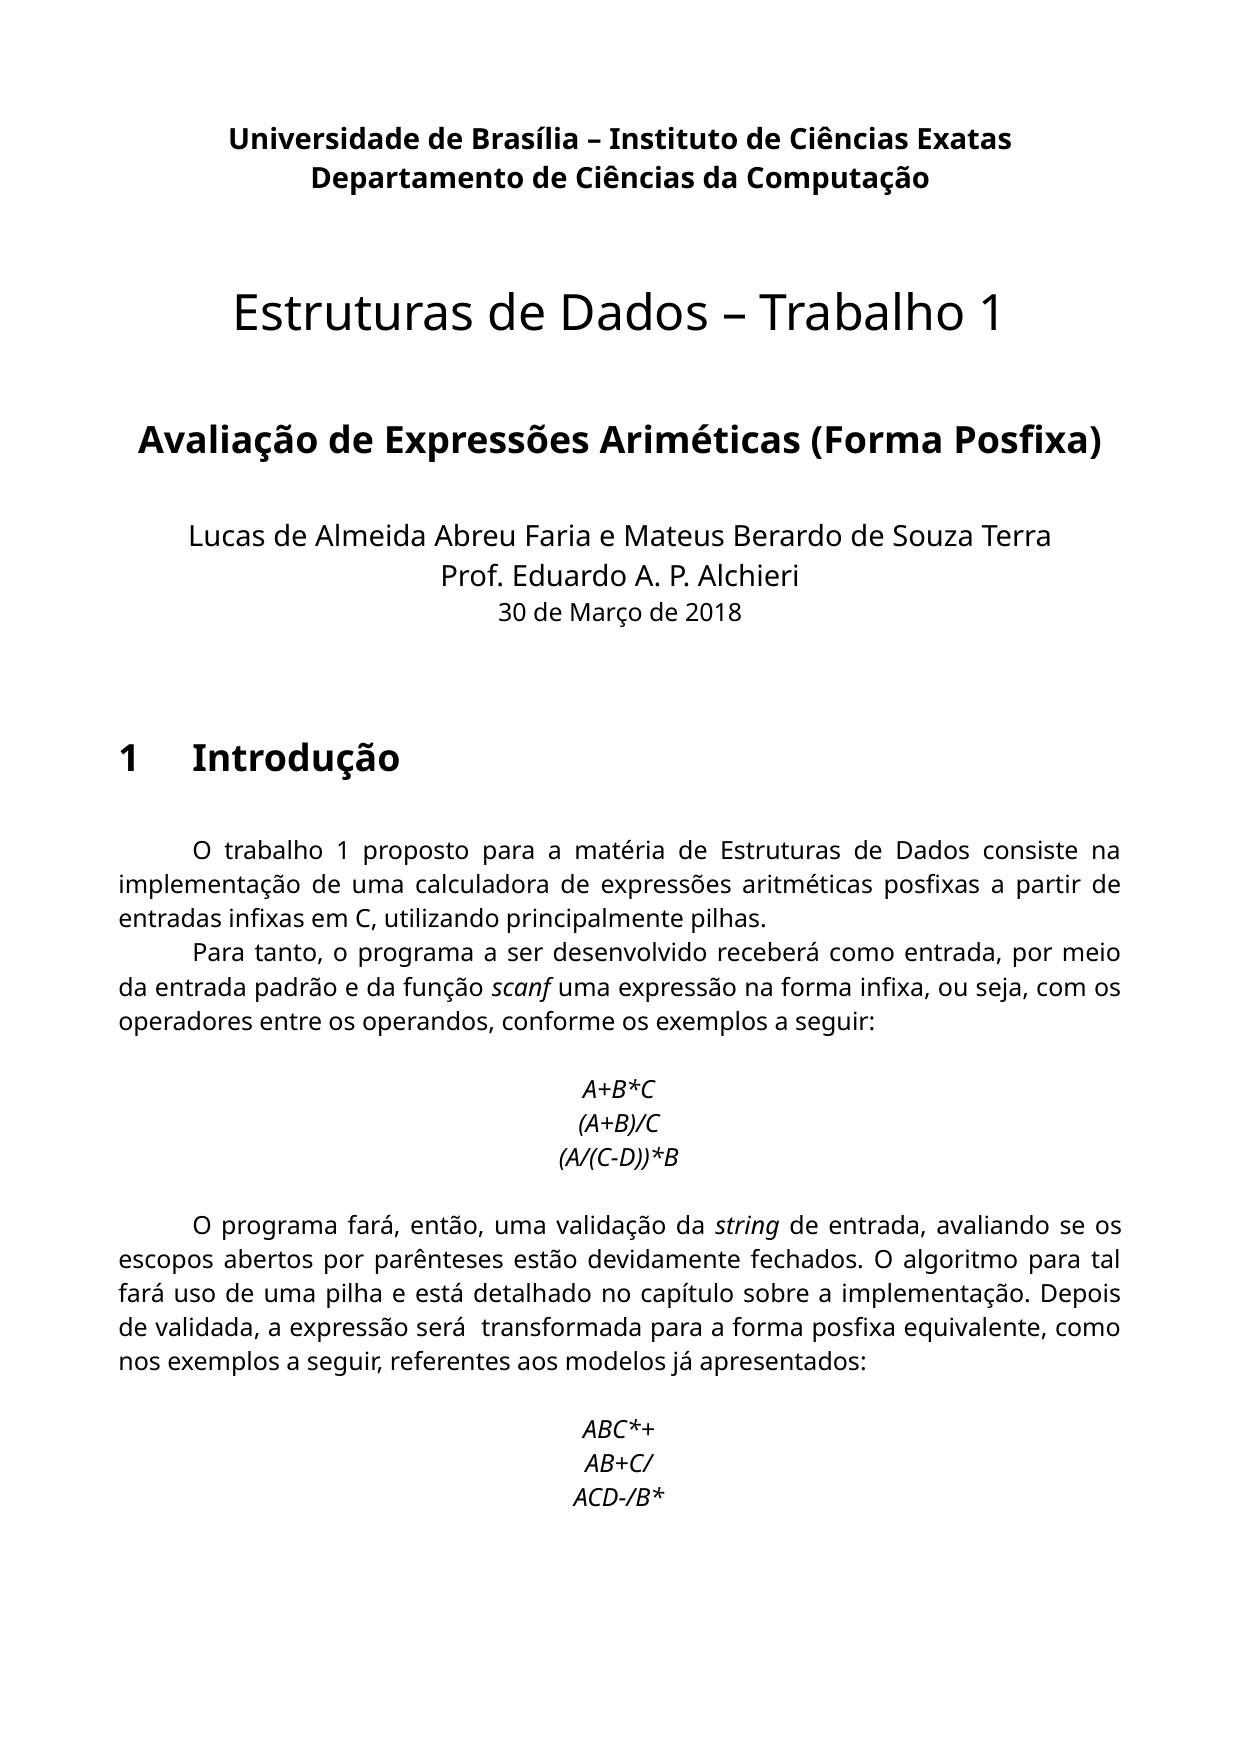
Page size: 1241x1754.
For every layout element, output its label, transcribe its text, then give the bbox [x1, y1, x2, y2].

text 1 Introdução [118, 731, 1122, 782]
text ACD-/B* [118, 1480, 1122, 1514]
text Estruturas de Dados – Trabalho 1 [118, 277, 1122, 345]
text Departamento de Ciências da Computação [118, 158, 1122, 197]
text Para tanto, o programa a ser desenvolvido receberá como entrada, por meio da entrada padrão e da função scanf uma expressão na forma infixa, ou seja, com os operadores entre os operandos, conforme os exemplos a seguir: [118, 935, 1122, 1037]
text Lucas de Almeida Abreu Faria e Mateus Berardo de Souza Terra [118, 515, 1122, 555]
text ABC*+ [118, 1412, 1122, 1446]
text A+B*C [118, 1071, 1122, 1105]
text Universidade de Brasília – Instituto de Ciências Exatas [118, 118, 1122, 158]
text (A/(C-D))*B [118, 1139, 1122, 1173]
text Prof. Eduardo A. P. Alchieri [118, 555, 1122, 594]
text (A+B)/C [118, 1105, 1122, 1139]
text AB+C/ [118, 1446, 1122, 1480]
text Avaliação de Expressões Ariméticas (Forma Posfixa) [118, 413, 1122, 464]
text O trabalho 1 proposto para a matéria de Estruturas de Dados consiste na implementação de uma calculadora de expressões aritméticas posfixas a partir de entradas infixas em C, utilizando principalmente pilhas. [118, 833, 1122, 935]
text O programa fará, então, uma validação da string de entrada, avaliando se os escopos abertos por parênteses estão devidamente fechados. O algoritmo para tal fará uso de uma pilha e está detalhado no capítulo sobre a implementação. Depois de validada, a expressão será transformada para a forma posfixa equivalente, como nos exemplos a seguir, referentes aos modelos já apresentados: [118, 1208, 1122, 1378]
text 30 de Março de 2018 [118, 594, 1122, 629]
